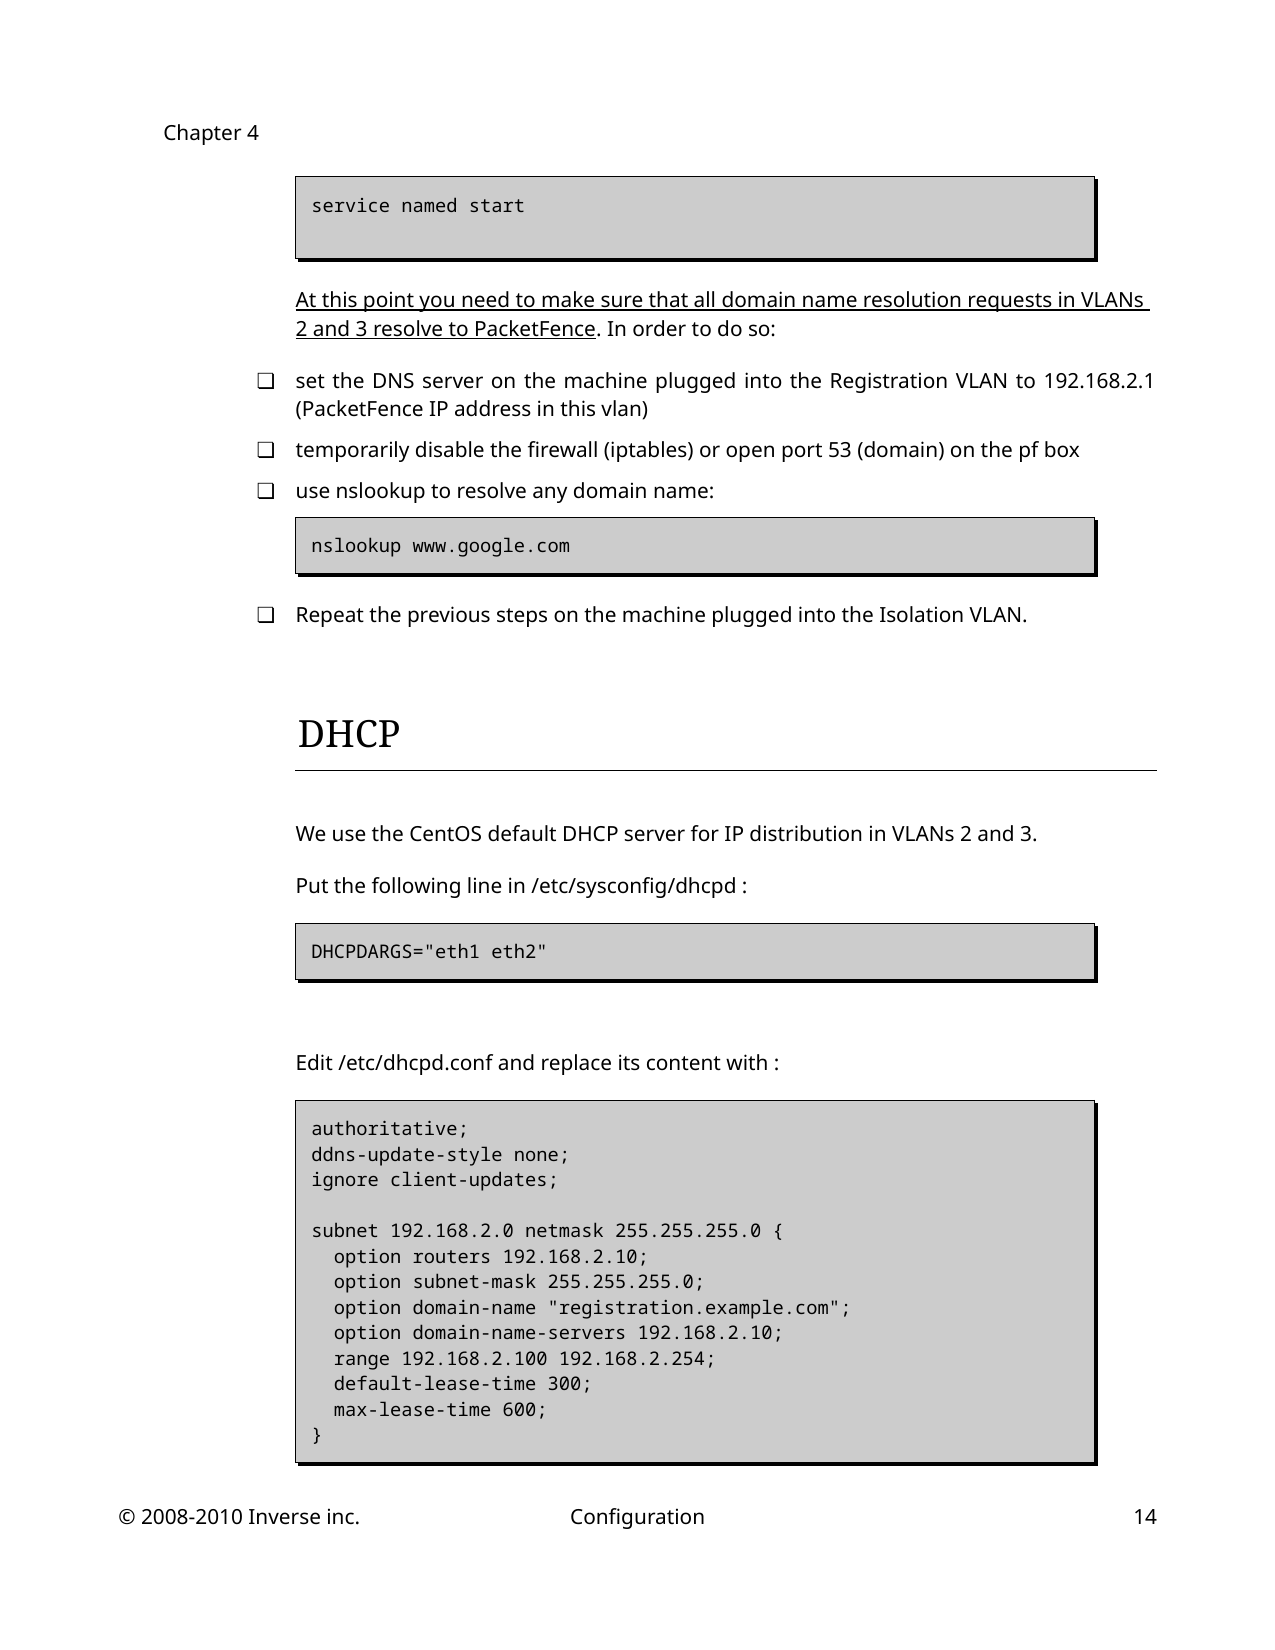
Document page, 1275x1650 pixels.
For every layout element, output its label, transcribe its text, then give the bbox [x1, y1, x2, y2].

text Put the following line in /etc/sysconfig/dhcpd : [295, 871, 1157, 899]
text We use the CentOS default DHCP server for IP distribution in VLANs 2 and 3. [295, 819, 1157, 847]
text option subnet-mask 255.255.255.0; [296, 1253, 1094, 1278]
text ignore client-updates; [296, 1151, 1094, 1176]
text max-lease-time 600; [296, 1380, 1094, 1406]
text Edit /etc/dhcpd.conf and replace its content with : [295, 1048, 1157, 1076]
list ❏ temporarily disable the firewall (iptables) or open port 53 (domain) on the pf box [256, 435, 1157, 463]
text option domain-name "registration.example.com"; [296, 1278, 1094, 1304]
text default-lease-time 300; [296, 1355, 1094, 1380]
text subnet 192.168.2.0 netmask 255.255.255.0 { [296, 1202, 1094, 1227]
subtitle DHCP [295, 707, 1157, 770]
list ❏ use nslookup to resolve any domain name: [256, 476, 1157, 504]
text range 192.168.2.100 192.168.2.254; [296, 1329, 1094, 1355]
text At this point you need to make sure that all domain name resolution requests in VLANs 2 and 3 resolve to PacketFence. In order to do so: [295, 285, 1157, 342]
list ❏ Repeat the previous steps on the machine plugged into the Isolation VLAN. [256, 601, 1157, 629]
text } [296, 1406, 1094, 1462]
text option domain-name-servers 192.168.2.10; [296, 1304, 1094, 1329]
text ddns-update-style none; [296, 1125, 1094, 1151]
list ❏ set the DNS server on the machine plugged into the Registration VLAN to 192.168.2.1 (PacketFence IP address in this vlan) [256, 366, 1157, 423]
text option routers 192.168.2.10; [296, 1227, 1094, 1253]
text nslookup www.google.com [296, 518, 1094, 573]
text service named start [296, 177, 1094, 258]
text authoritative; [296, 1101, 1094, 1125]
text DHCPDARGS="eth1 eth2" [296, 924, 1094, 979]
